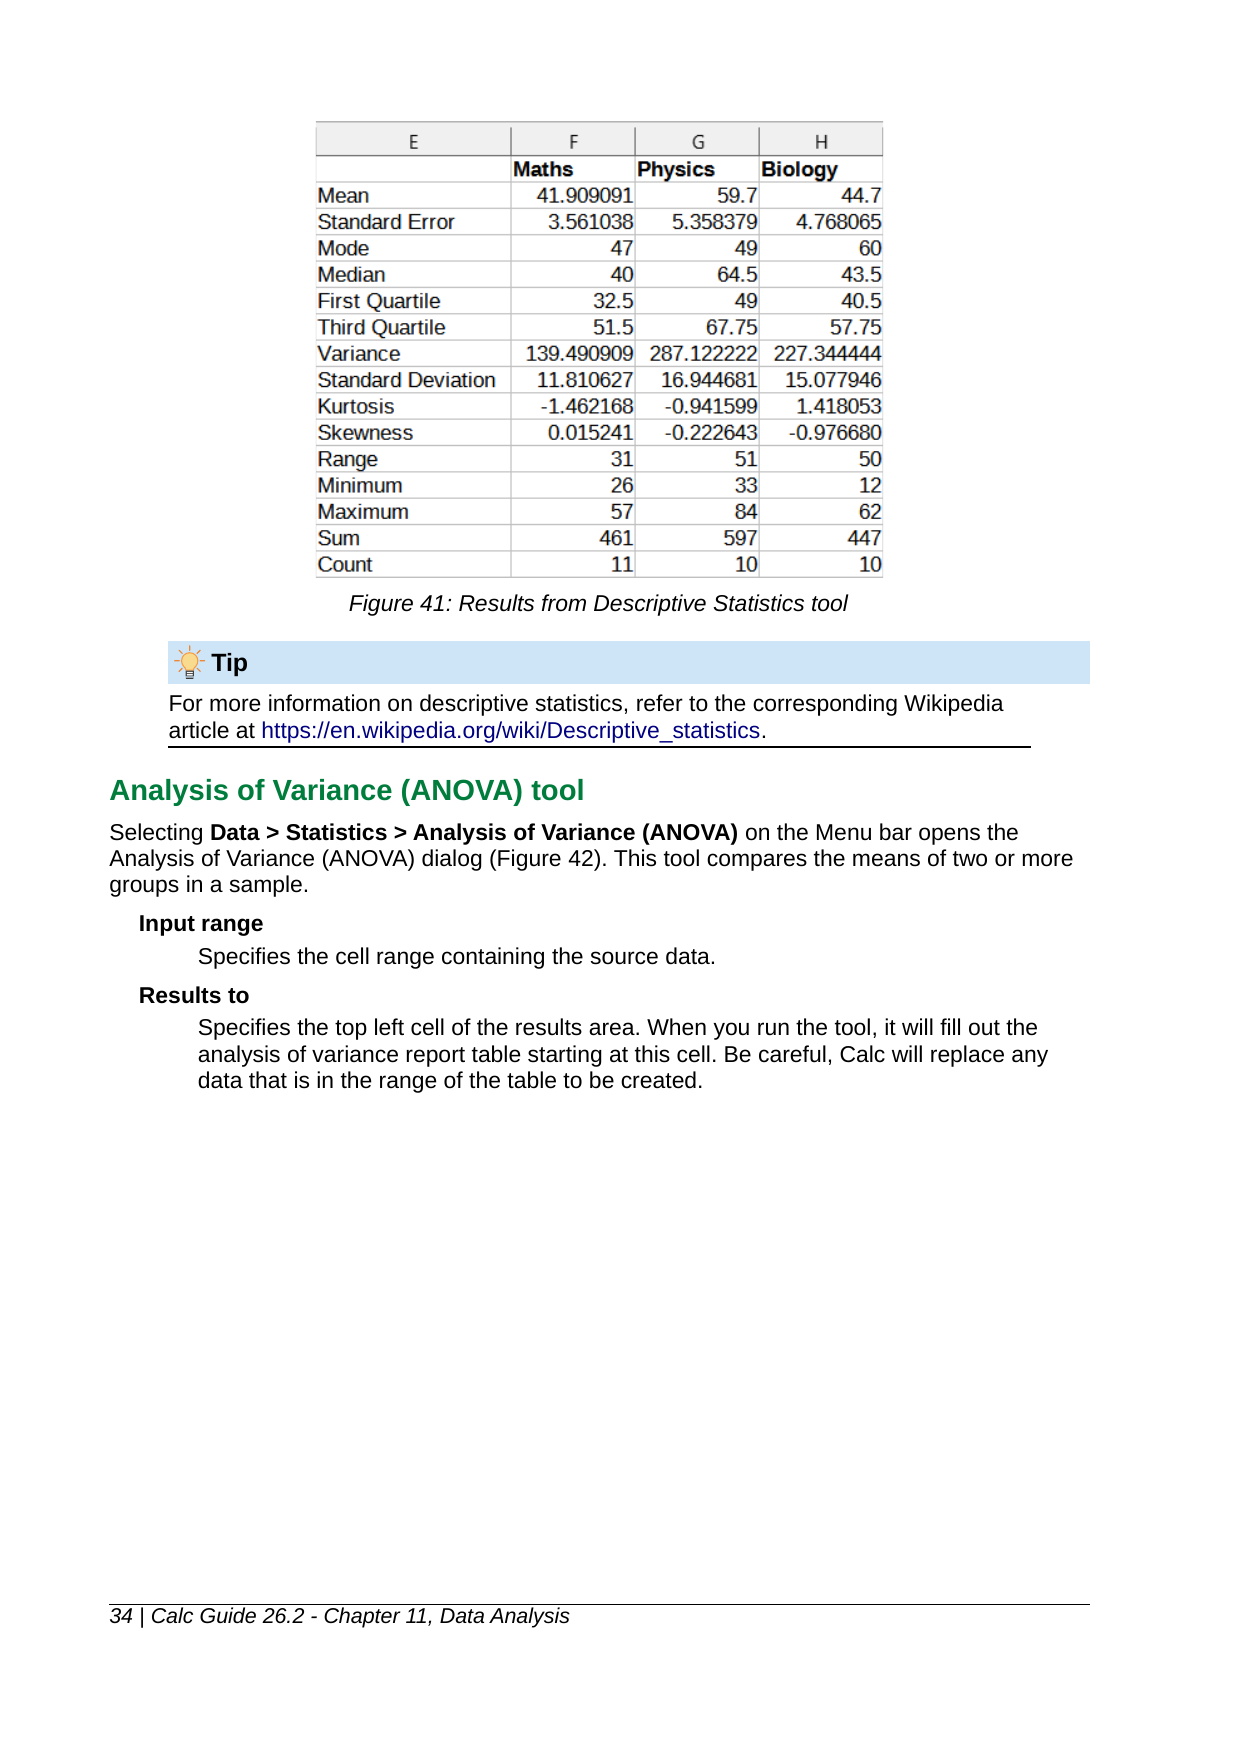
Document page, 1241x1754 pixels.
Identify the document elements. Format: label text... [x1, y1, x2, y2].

subtitle Tip [168, 641, 1090, 684]
subtitle Analysis of Variance (ANOVA) tool [109, 773, 1090, 806]
picture [315, 121, 884, 578]
list Selecting Data > Statistics > Analysis of Variance (ANOVA) on the Menu bar opens the Analysis of Variance (ANOVA) dialog (Figure 42). This tool compares the means of two or more groups in a sample. [109, 819, 1090, 898]
text Input range [139, 910, 1090, 937]
text Specifies the cell range containing the source data. [198, 943, 1090, 969]
text Figure 41: Results from Descriptive Statistics tool [316, 590, 883, 616]
text Results to [139, 982, 1090, 1008]
text For more information on descriptive statistics, refer to the corresponding Wikipedia article at https://en.wikipedia.org/wiki/Descriptive_statistics. [168, 690, 1031, 746]
text Specifies the top left cell of the results area. When you run the tool, it will fill out the analysis of variance report table starting at this cell. Be careful, Calc will replace any data that is in the range of the table to be created. [198, 1014, 1090, 1093]
